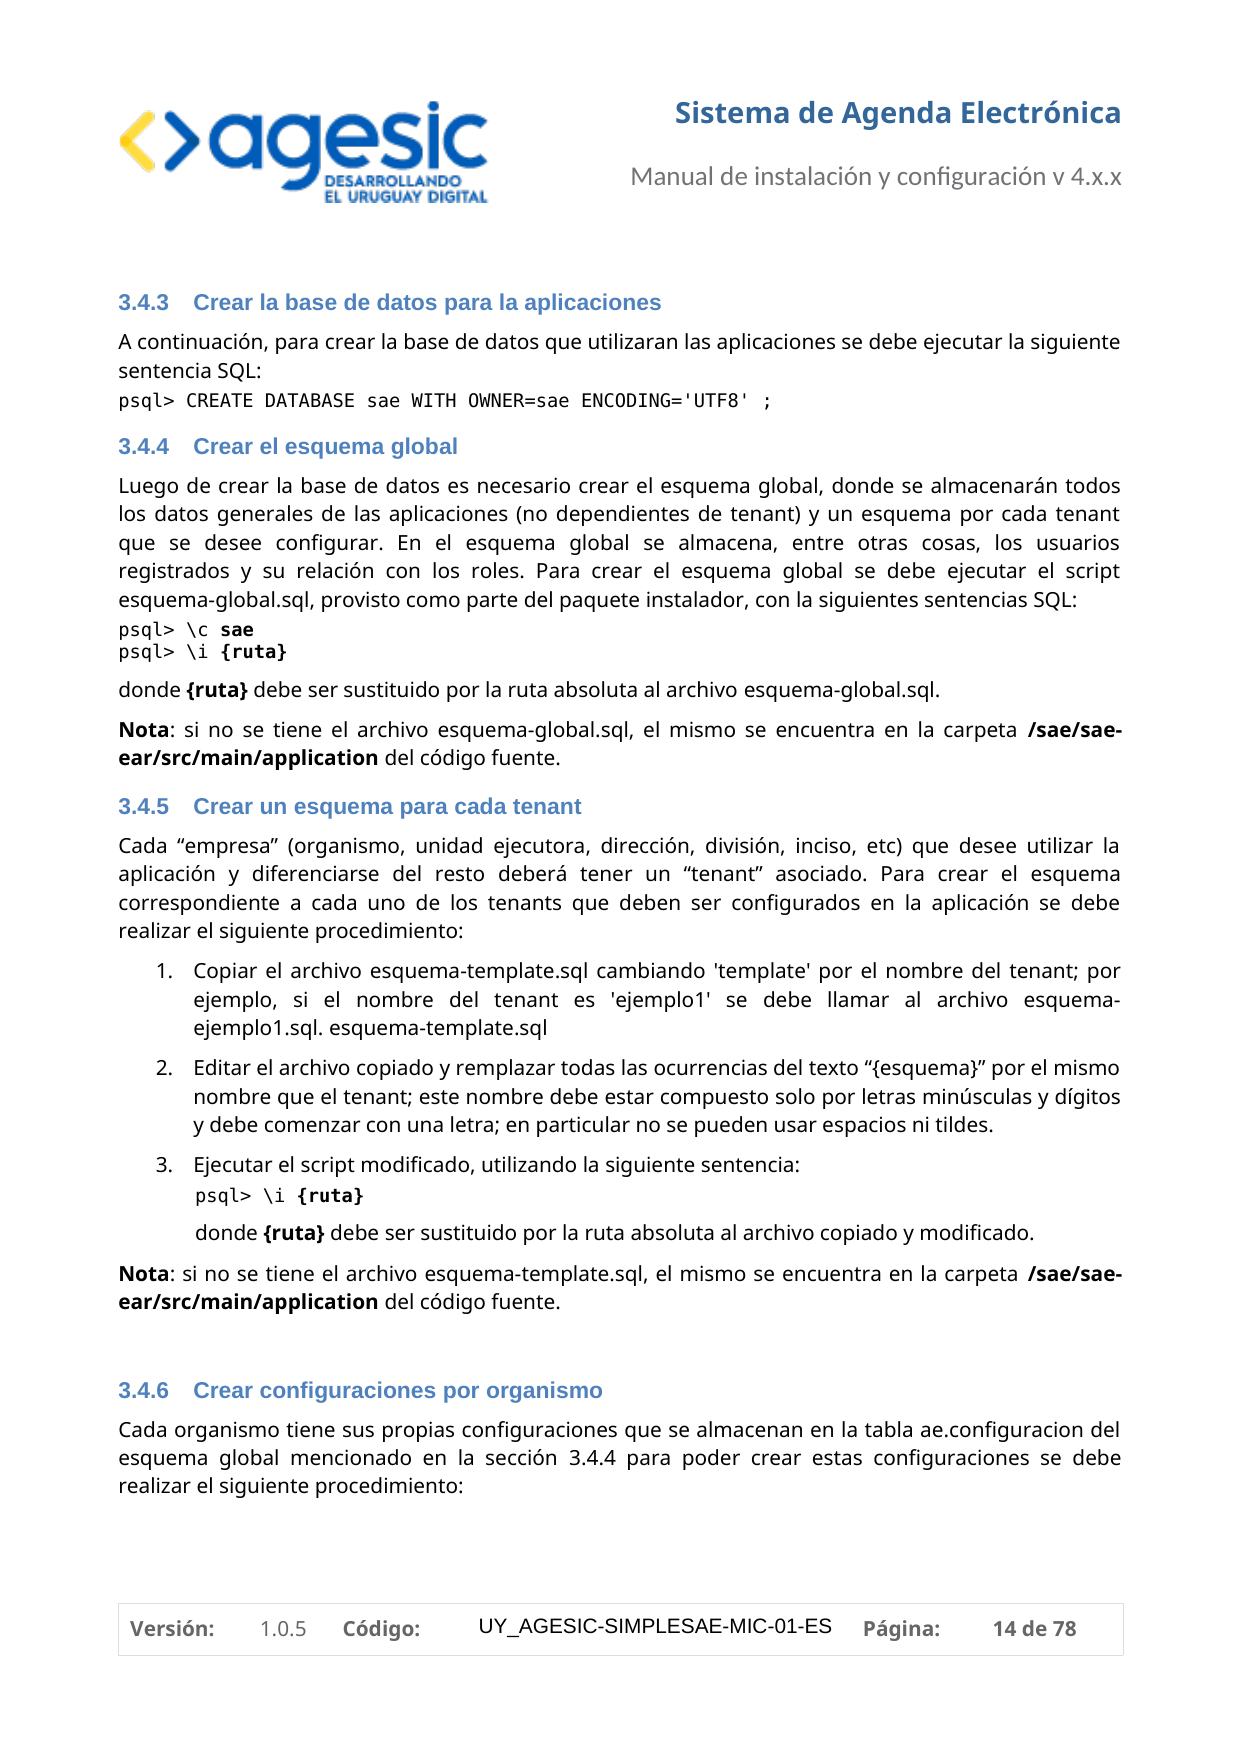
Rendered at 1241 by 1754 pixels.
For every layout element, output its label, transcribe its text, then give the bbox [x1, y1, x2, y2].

subtitle Crear el esquema global [118, 433, 1122, 459]
list Ejecutar el script modificado, utilizando la siguiente sentencia: [156, 1150, 1122, 1179]
list Editar el archivo copiado y remplazar todas las ocurrencias del texto “{esquema}” por el mismo nombre que el tenant; este nombre debe estar compuesto solo por letras minúsculas y dígitos y debe comenzar con una letra; en particular no se pueden usar espacios ni tildes. [156, 1053, 1122, 1139]
picture [119, 101, 489, 203]
text Nota: si no se tiene el archivo esquema-template.sql, el mismo se encuentra en la carpeta /sae/sae-ear/src/main/application del código fuente. [118, 1259, 1122, 1316]
text psql> \i {ruta} [118, 641, 1122, 663]
text Cada “empresa” (organismo, unidad ejecutora, dirección, división, inciso, etc) que desee utilizar la aplicación y diferenciarse del resto deberá tener un “tenant” asociado. Para crear el esquema correspondiente a cada uno de los tenants que deben ser configurados en la aplicación se debe realizar el siguiente procedimiento: [118, 831, 1122, 944]
list Copiar el archivo esquema-template.sql cambiando 'template' por el nombre del tenant; por ejemplo, si el nombre del tenant es 'ejemplo1' se debe llamar al archivo esquema-ejemplo1.sql. esquema-template.sql [156, 956, 1122, 1042]
text donde {ruta} debe ser sustituido por la ruta absoluta al archivo esquema-global.sql. [118, 675, 1122, 703]
text psql> \i {ruta} [195, 1185, 1122, 1207]
text Nota: si no se tiene el archivo esquema-global.sql, el mismo se encuentra en la carpeta /sae/sae-ear/src/main/application del código fuente. [118, 715, 1122, 772]
text psql> \c sae [118, 619, 1122, 641]
subtitle Crear la base de datos para la aplicaciones [118, 289, 1122, 316]
text Cada organismo tiene sus propias configuraciones que se almacenan en la tabla ae.configuracion del esquema global mencionado en la sección 3.4.4 para poder crear estas configuraciones se debe realizar el siguiente procedimiento: [118, 1415, 1122, 1500]
text psql> CREATE DATABASE sae WITH OWNER=sae ENCODING='UTF8' ; [118, 390, 1122, 412]
subtitle Crear configuraciones por organismo [118, 1377, 1122, 1403]
text A continuación, para crear la base de datos que utilizaran las aplicaciones se debe ejecutar la siguiente sentencia SQL: [118, 327, 1122, 384]
text donde {ruta} debe ser sustituido por la ruta absoluta al archivo copiado y modificado. [195, 1218, 1122, 1247]
subtitle Crear un esquema para cada tenant [118, 793, 1122, 819]
text Luego de crear la base de datos es necesario crear el esquema global, donde se almacenarán todos los datos generales de las aplicaciones (no dependientes de tenant) y un esquema por cada tenant que se desee configurar. En el esquema global se almacena, entre otras cosas, los usuarios registrados y su relación con los roles. Para crear el esquema global se debe ejecutar el script esquema-global.sql, provisto como parte del paquete instalador, con la siguientes sentencias SQL: [118, 471, 1122, 613]
